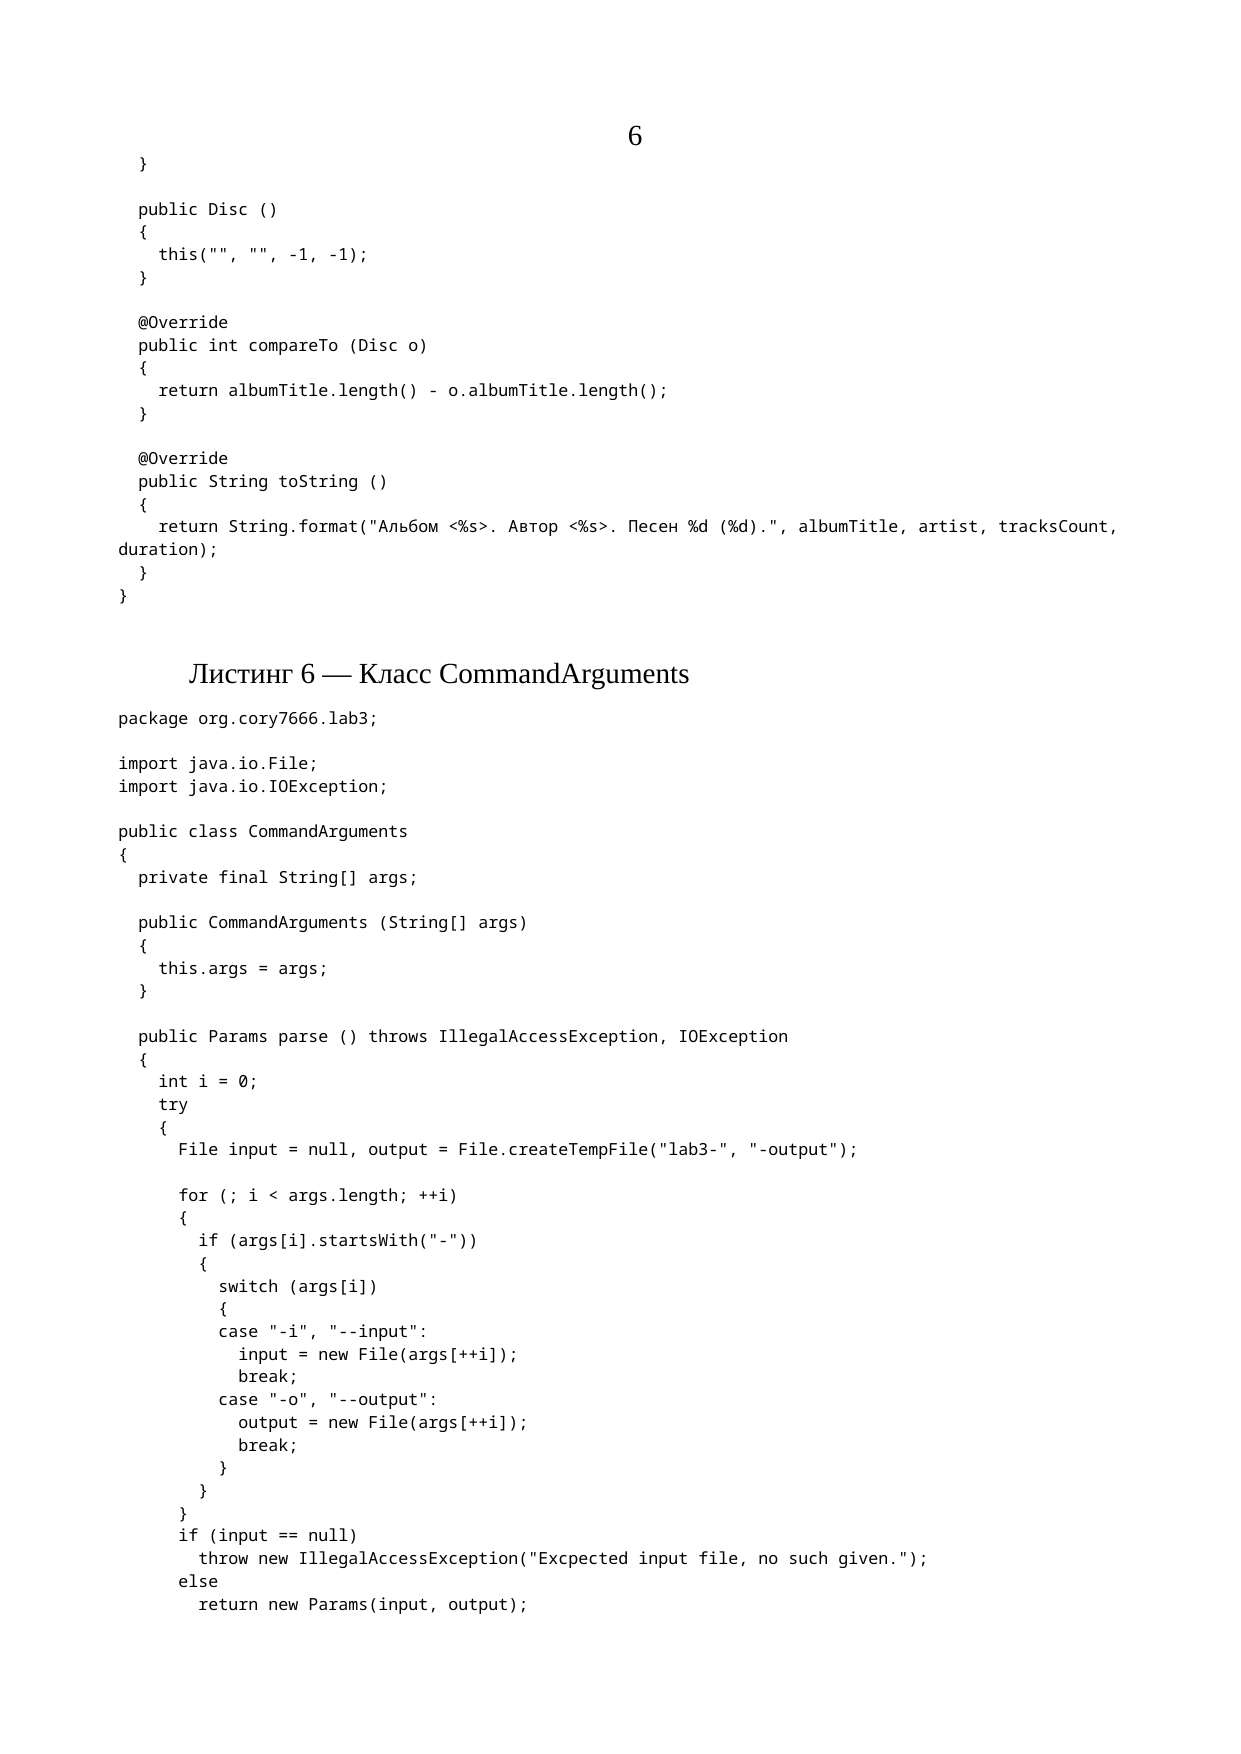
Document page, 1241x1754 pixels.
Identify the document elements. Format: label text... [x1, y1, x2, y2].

text this.args = args; [118, 956, 1152, 979]
text } [118, 401, 1152, 424]
text File input = null, output = File.createTempFile("lab3-", "-output"); [118, 1138, 1152, 1161]
text if (args[i].startsWith("-")) [118, 1229, 1152, 1251]
text if (input == null) [118, 1524, 1152, 1547]
text public Params parse () throws IllegalAccessException, IOException [118, 1024, 1152, 1047]
text { [118, 220, 1152, 242]
text { [118, 1251, 1152, 1274]
text else [118, 1569, 1152, 1592]
text for (; i < args.length; ++i) [118, 1183, 1152, 1206]
text { [118, 1115, 1152, 1138]
text input = new File(args[++i]); [118, 1342, 1152, 1365]
text @Override [118, 447, 1152, 469]
text public class CommandArguments [118, 820, 1152, 843]
text } [118, 979, 1152, 1002]
text } [118, 560, 1152, 583]
text public String toString () [118, 469, 1152, 492]
text import java.io.IOException; [118, 774, 1152, 797]
text } [118, 583, 1152, 606]
text } [118, 1501, 1152, 1524]
text output = new File(args[++i]); [118, 1410, 1152, 1433]
text @Override [118, 311, 1152, 333]
text throw new IllegalAccessException("Excpected input file, no such given."); [118, 1547, 1152, 1569]
text public CommandArguments (String[] args) [118, 911, 1152, 933]
text { [118, 356, 1152, 379]
text } [118, 1478, 1152, 1501]
text case "-o", "--output": [118, 1388, 1152, 1410]
text return new Params(input, output); [118, 1592, 1152, 1615]
text { [118, 933, 1152, 956]
text try [118, 1092, 1152, 1115]
text switch (args[i]) [118, 1274, 1152, 1297]
text import java.io.File; [118, 752, 1152, 774]
text int i = 0; [118, 1070, 1152, 1092]
text break; [118, 1433, 1152, 1456]
text package org.cory7666.lab3; [118, 706, 1152, 729]
text public int compareTo (Disc o) [118, 333, 1152, 356]
text break; [118, 1365, 1152, 1388]
text this("", "", -1, -1); [118, 242, 1152, 265]
text return albumTitle.length() - o.albumTitle.length(); [118, 379, 1152, 401]
text { [118, 843, 1152, 865]
text { [118, 1206, 1152, 1229]
text private final String[] args; [118, 865, 1152, 888]
text { [118, 1297, 1152, 1319]
text } [118, 265, 1152, 288]
text } [118, 1456, 1152, 1478]
text public Disc () [118, 197, 1152, 220]
text { [118, 492, 1152, 515]
text return String.format("Альбом <%s>. Автор <%s>. Песен %d (%d).", albumTitle, artist, tracksCount, duration); [118, 515, 1152, 560]
text case "-i", "--input": [118, 1319, 1152, 1342]
text Листинг 6 — Класс CommandArguments [118, 656, 1152, 690]
text } [118, 152, 1152, 174]
text { [118, 1047, 1152, 1070]
